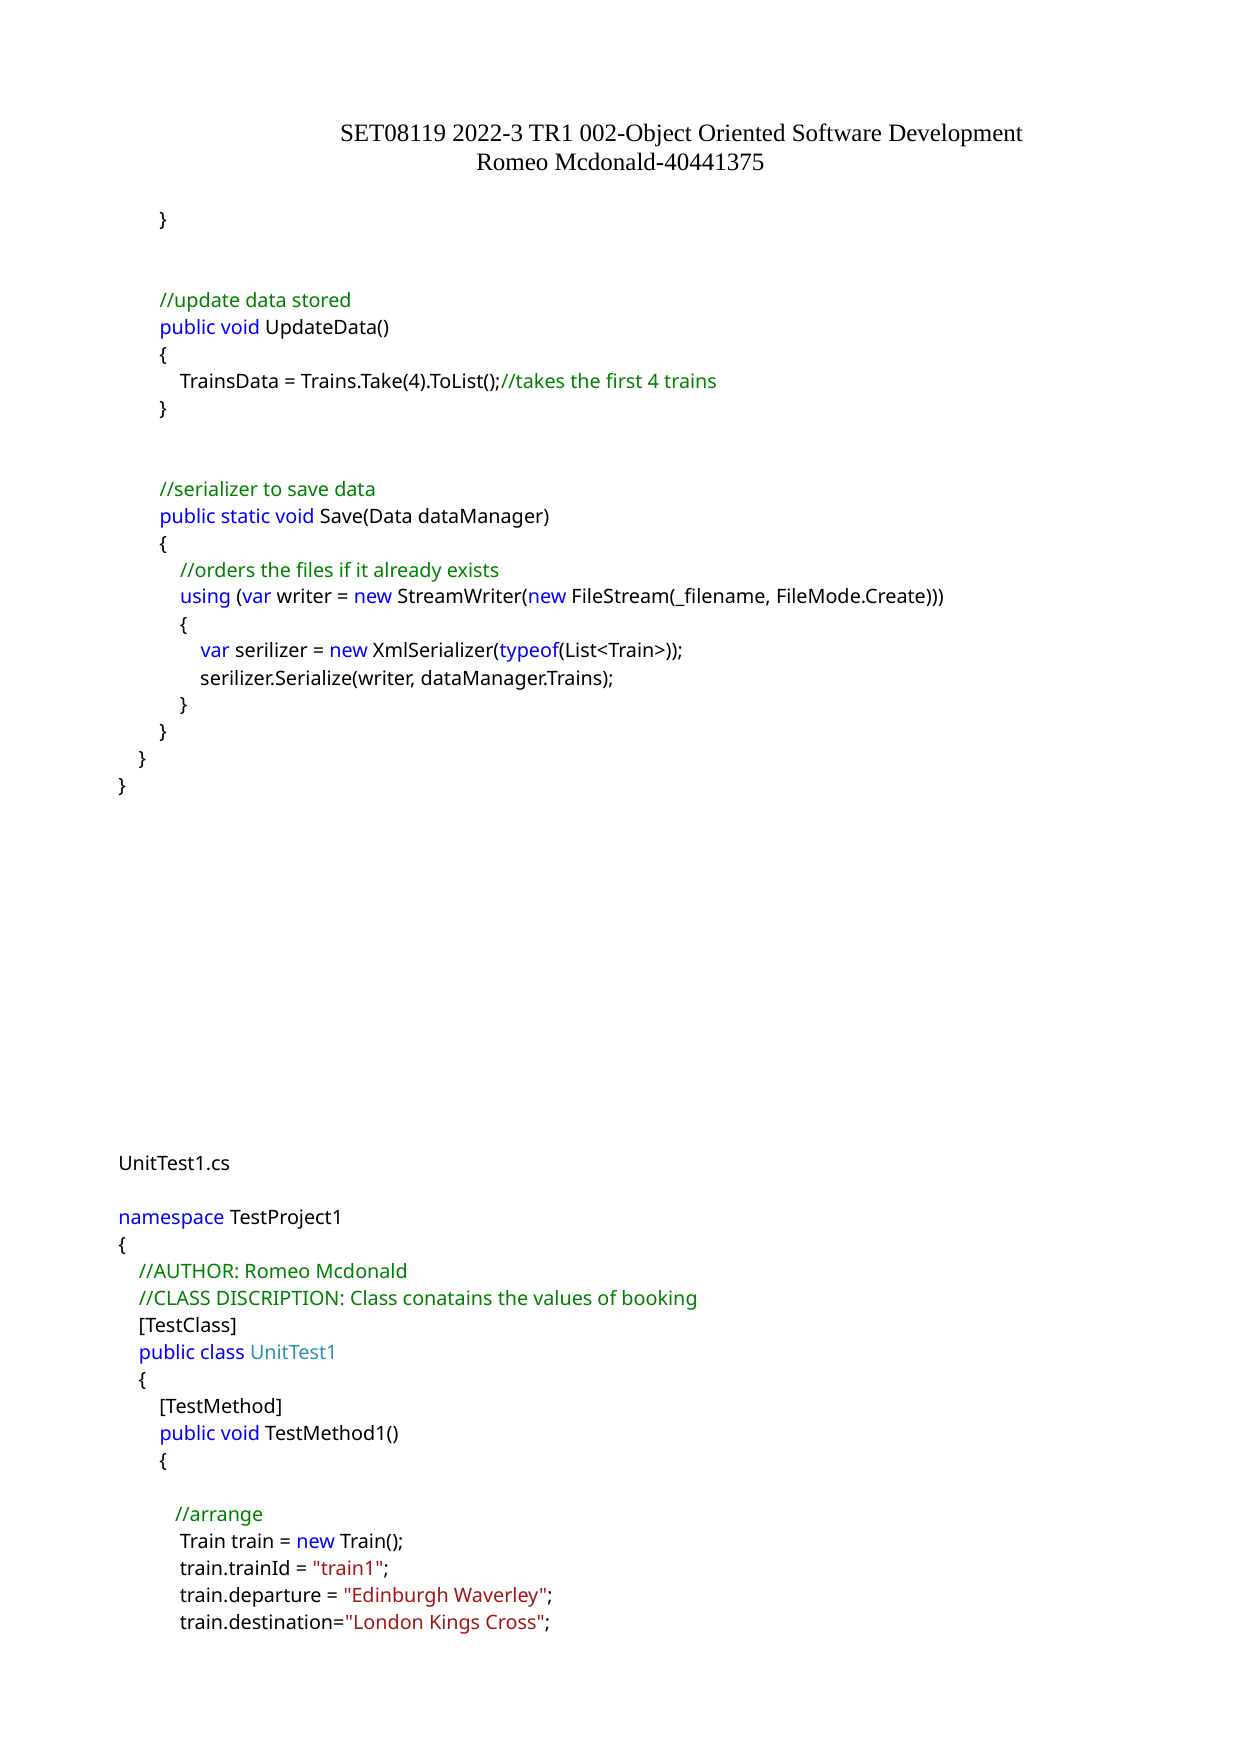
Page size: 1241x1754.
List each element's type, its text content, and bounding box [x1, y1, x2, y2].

text var serilizer = new XmlSerializer(typeof(List<Train>)); [118, 637, 1122, 664]
text { [118, 1365, 1122, 1392]
text public static void Save(Data dataManager) [118, 502, 1122, 529]
text } [118, 745, 1122, 772]
text { [118, 340, 1122, 367]
text } [118, 394, 1122, 421]
text } [118, 691, 1122, 718]
text { [118, 1446, 1122, 1473]
text TrainsData = Trains.Take(4).ToList();//takes the first 4 trains [118, 367, 1122, 394]
text serilizer.Serialize(writer, dataManager.Trains); [118, 664, 1122, 691]
text Train train = new Train(); [118, 1527, 1122, 1554]
text //serializer to save data [118, 475, 1122, 502]
text //update data stored [118, 286, 1122, 313]
text } [118, 718, 1122, 745]
text train.departure = "Edinburgh Waverley"; [118, 1581, 1122, 1608]
text { [118, 1230, 1122, 1257]
text using (var writer = new StreamWriter(new FileStream(_filename, FileMode.Create))) [118, 583, 1122, 610]
text } [118, 205, 1122, 232]
text [TestClass] [118, 1311, 1122, 1338]
text public class UnitTest1 [118, 1338, 1122, 1365]
text } [118, 772, 1122, 799]
text //CLASS DISCRIPTION: Class conatains the values of booking [118, 1284, 1122, 1311]
text train.destination="London Kings Cross"; [118, 1608, 1122, 1635]
text //AUTHOR: Romeo Mcdonald [118, 1257, 1122, 1284]
text //orders the files if it already exists [118, 556, 1122, 583]
text namespace TestProject1 [118, 1203, 1122, 1230]
text //arrange [118, 1500, 1122, 1527]
text train.trainId = "train1"; [118, 1554, 1122, 1581]
text public void UpdateData() [118, 313, 1122, 340]
text UnitTest1.cs [118, 1149, 1122, 1176]
text { [118, 610, 1122, 637]
text [TestMethod] [118, 1392, 1122, 1419]
text { [118, 529, 1122, 556]
text public void TestMethod1() [118, 1419, 1122, 1446]
